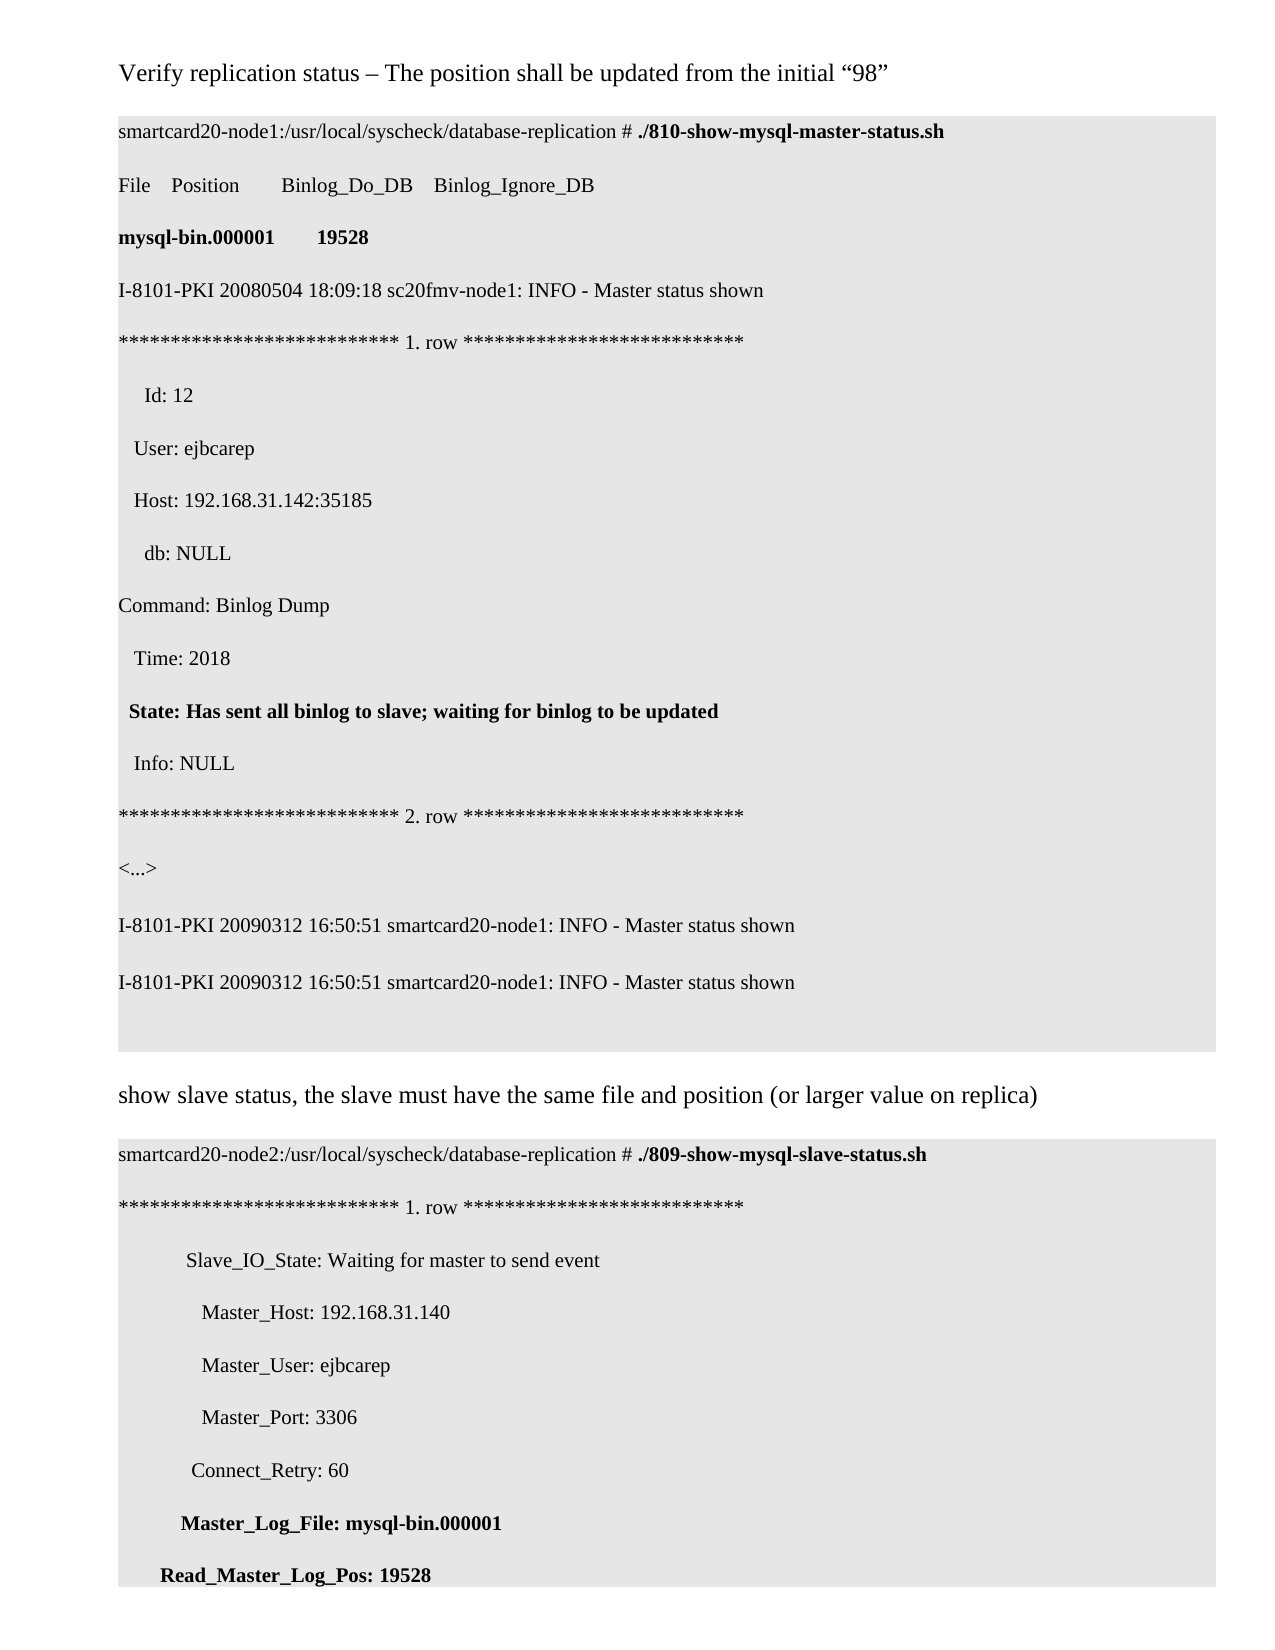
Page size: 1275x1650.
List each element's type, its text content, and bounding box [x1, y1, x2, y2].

text File Position Binlog_Do_DB Binlog_Ignore_DB [118, 173, 1216, 197]
text Connect_Retry: 60 [118, 1459, 1216, 1482]
text Master_Host: 192.168.31.140 [118, 1301, 1216, 1324]
text Host: 192.168.31.142:35185 [118, 489, 1216, 512]
text I-8101-PKI 20090312 16:50:51 smartcard20-node1: INFO - Master status shown [118, 910, 1216, 938]
text mysql-bin.000001 19528 [118, 226, 1216, 249]
text Command: Binlog Dump [118, 594, 1216, 617]
text *************************** 2. row *************************** [118, 805, 1216, 828]
text show slave status, the slave must have the same file and position (or larger value on replica) [118, 1081, 1216, 1109]
text State: Has sent all binlog to slave; waiting for binlog to be updated [118, 699, 1216, 723]
text Id: 12 [118, 384, 1216, 407]
text I-8101-PKI 20080504 18:09:18 sc20fmv-node1: INFO - Master status shown [118, 279, 1216, 302]
text smartcard20-node2:/usr/local/syscheck/database-replication # ./809-show-mysql-slave-status.sh [118, 1139, 1216, 1166]
text smartcard20-node1:/usr/local/syscheck/database-replication # ./810-show-mysql-master-status.sh [118, 116, 1216, 144]
text I-8101-PKI 20090312 16:50:51 smartcard20-node1: INFO - Master status shown [118, 967, 1216, 995]
text Verify replication status – The position shall be updated from the initial “98” [118, 59, 1216, 87]
text Master_Port: 3306 [118, 1406, 1216, 1429]
text db: NULL [118, 542, 1216, 565]
text Time: 2018 [118, 647, 1216, 670]
text *************************** 1. row *************************** [118, 1196, 1216, 1219]
text *************************** 1. row *************************** [118, 331, 1216, 354]
text <...> [118, 857, 1216, 880]
text Read_Master_Log_Pos: 19528 [118, 1564, 1216, 1587]
text Info: NULL [118, 752, 1216, 775]
text User: ejbcarep [118, 436, 1216, 459]
text Slave_IO_State: Waiting for master to send event [118, 1248, 1216, 1272]
text Master_Log_File: mysql-bin.000001 [118, 1511, 1216, 1534]
text Master_User: ejbcarep [118, 1354, 1216, 1377]
